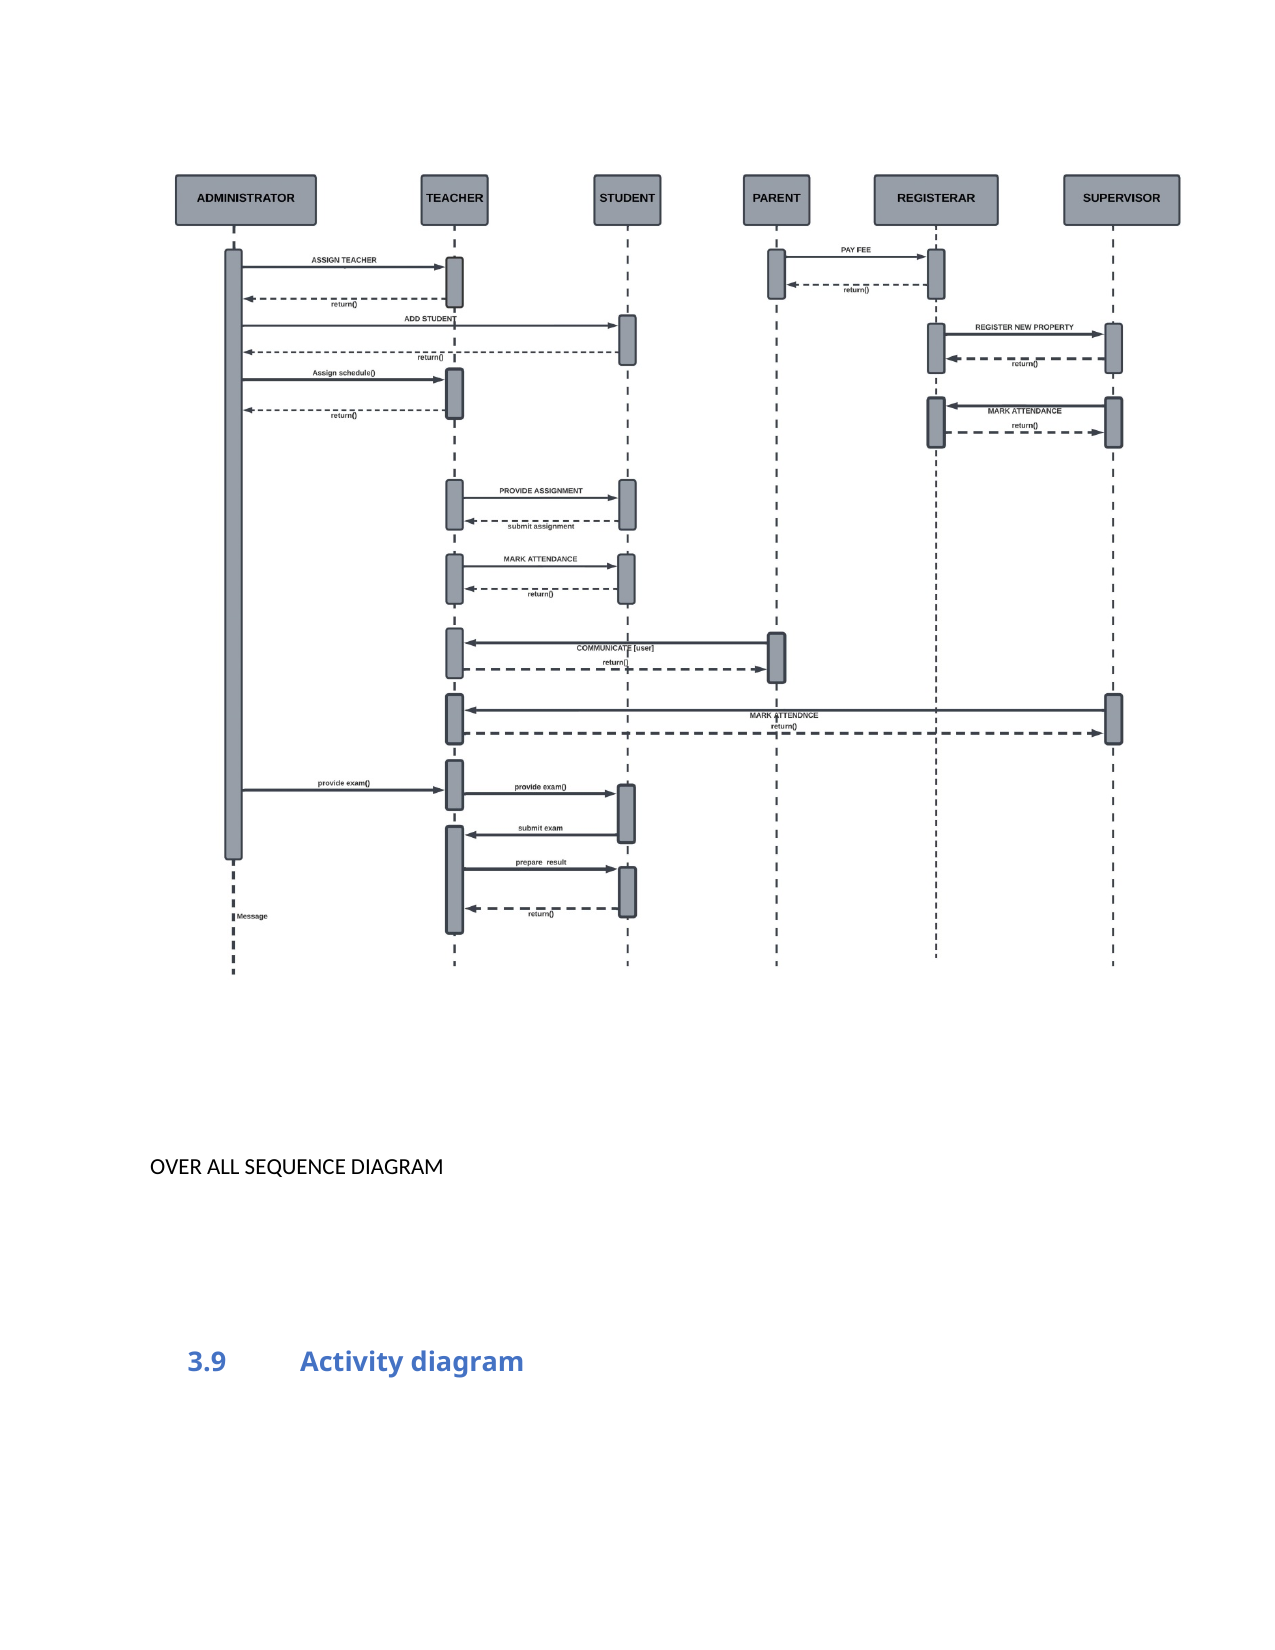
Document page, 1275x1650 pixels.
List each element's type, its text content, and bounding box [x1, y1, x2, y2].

picture [150, 150, 1205, 994]
text OVER ALL SEQUENCE DIAGRAM [150, 1152, 1125, 1180]
subtitle Activity diagram [187, 1342, 1125, 1379]
